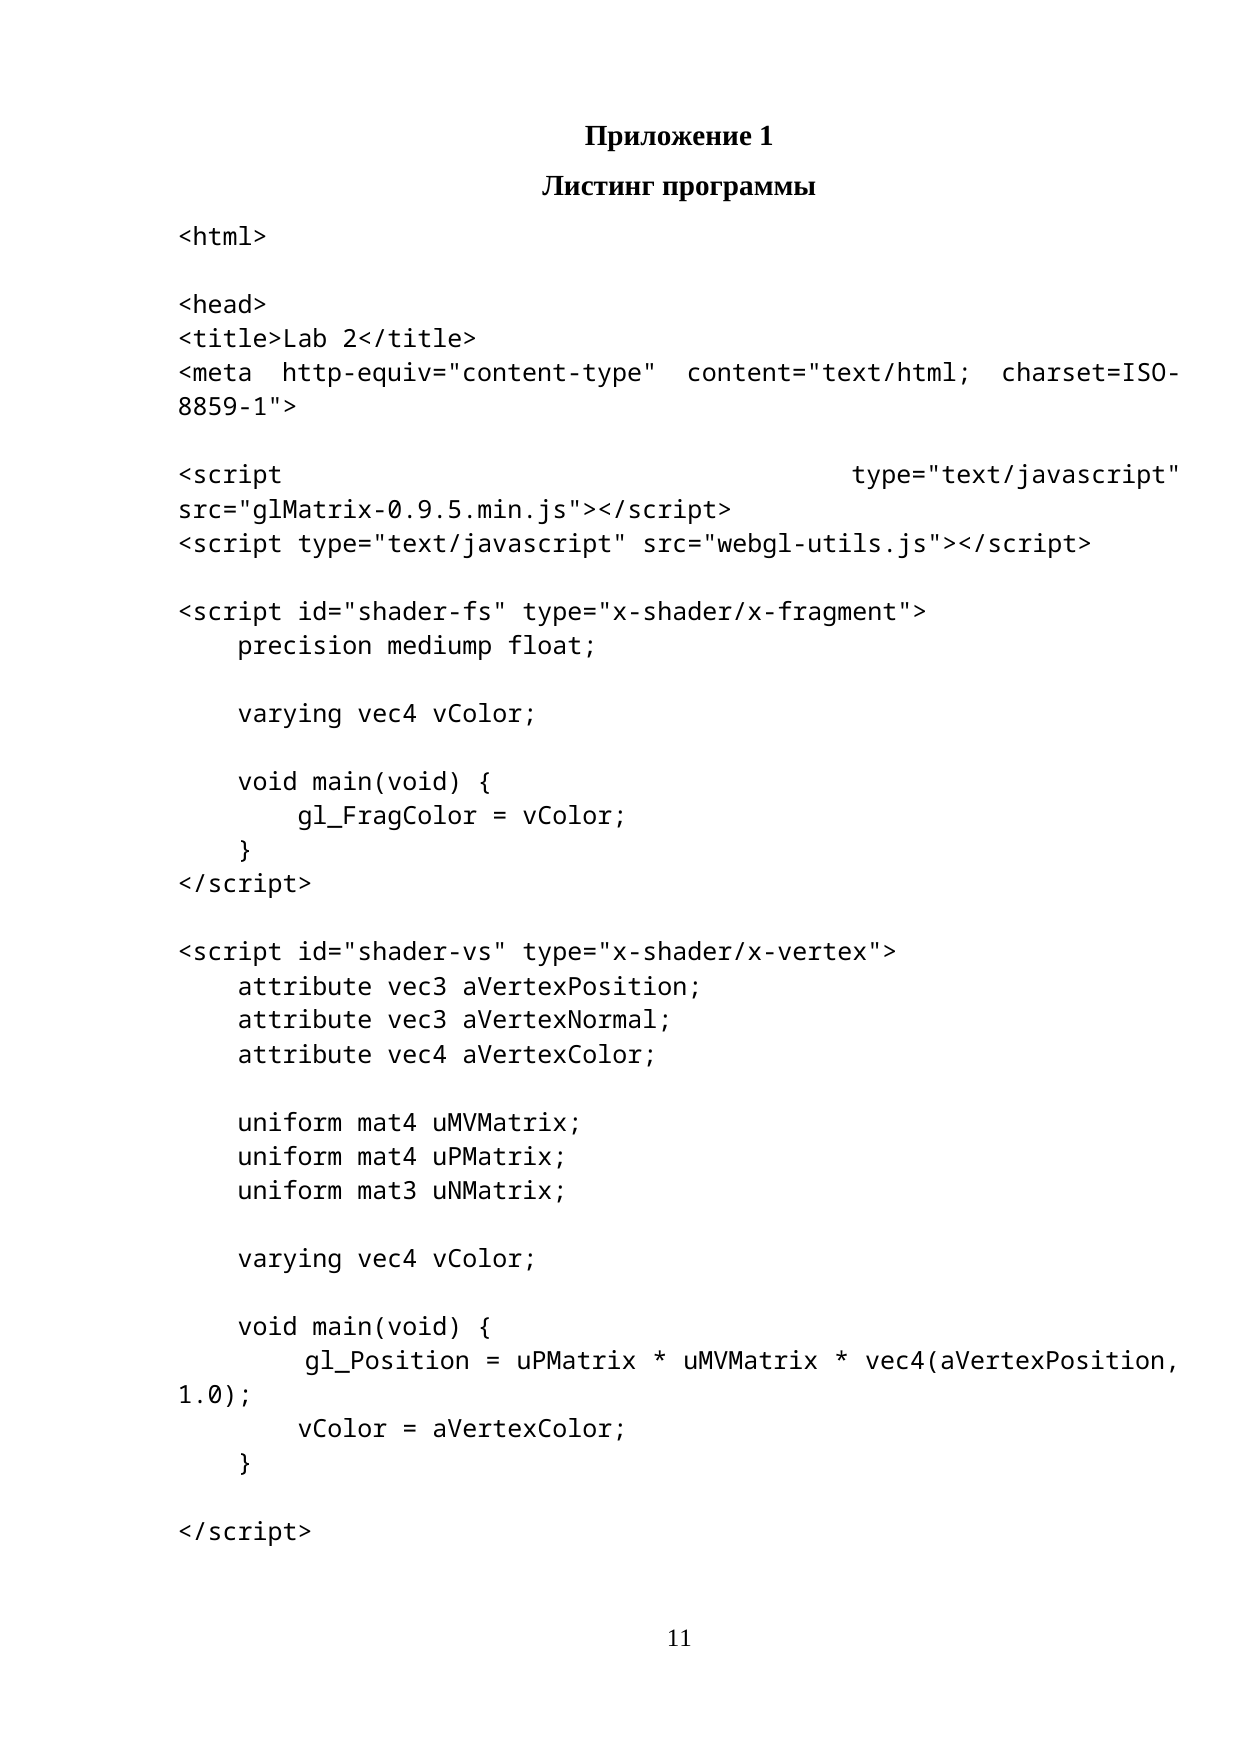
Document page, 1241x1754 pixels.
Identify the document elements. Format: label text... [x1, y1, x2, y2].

text gl_Position = uPMatrix * uMVMatrix * vec4(aVertexPosition, 1.0); [177, 1343, 1181, 1411]
text } [177, 1445, 1181, 1479]
text varying vec4 vColor; [177, 696, 1181, 730]
text uniform mat4 uMVMatrix; [177, 1104, 1181, 1138]
text Листинг программы [177, 168, 1181, 202]
text vColor = aVertexColor; [177, 1411, 1181, 1445]
text <script id="shader-fs" type="x-shader/x-fragment"> [177, 593, 1181, 627]
text </script> [177, 866, 1181, 900]
text <script type="text/javascript" src="webgl-utils.js"></script> [177, 525, 1181, 559]
text gl_FragColor = vColor; [177, 798, 1181, 832]
text varying vec4 vColor; [177, 1241, 1181, 1275]
text <script id="shader-vs" type="x-shader/x-vertex"> [177, 934, 1181, 968]
text </script> [177, 1513, 1181, 1547]
text } [177, 832, 1181, 866]
text uniform mat4 uPMatrix; [177, 1138, 1181, 1172]
text <html> [177, 219, 1181, 253]
text <title>Lab 2</title> [177, 321, 1181, 355]
text precision mediump float; [177, 627, 1181, 662]
text uniform mat3 uNMatrix; [177, 1172, 1181, 1207]
text attribute vec3 aVertexPosition; [177, 968, 1181, 1002]
text <script type="text/javascript" src="glMatrix-0.9.5.min.js"></script> [177, 457, 1181, 525]
text attribute vec4 aVertexColor; [177, 1036, 1181, 1070]
text Приложение 1 [177, 118, 1181, 152]
text <head> [177, 287, 1181, 321]
text attribute vec3 aVertexNormal; [177, 1002, 1181, 1036]
text void main(void) { [177, 1309, 1181, 1343]
text void main(void) { [177, 764, 1181, 798]
text <meta http-equiv="content-type" content="text/html; charset=ISO-8859-1"> [177, 355, 1181, 423]
